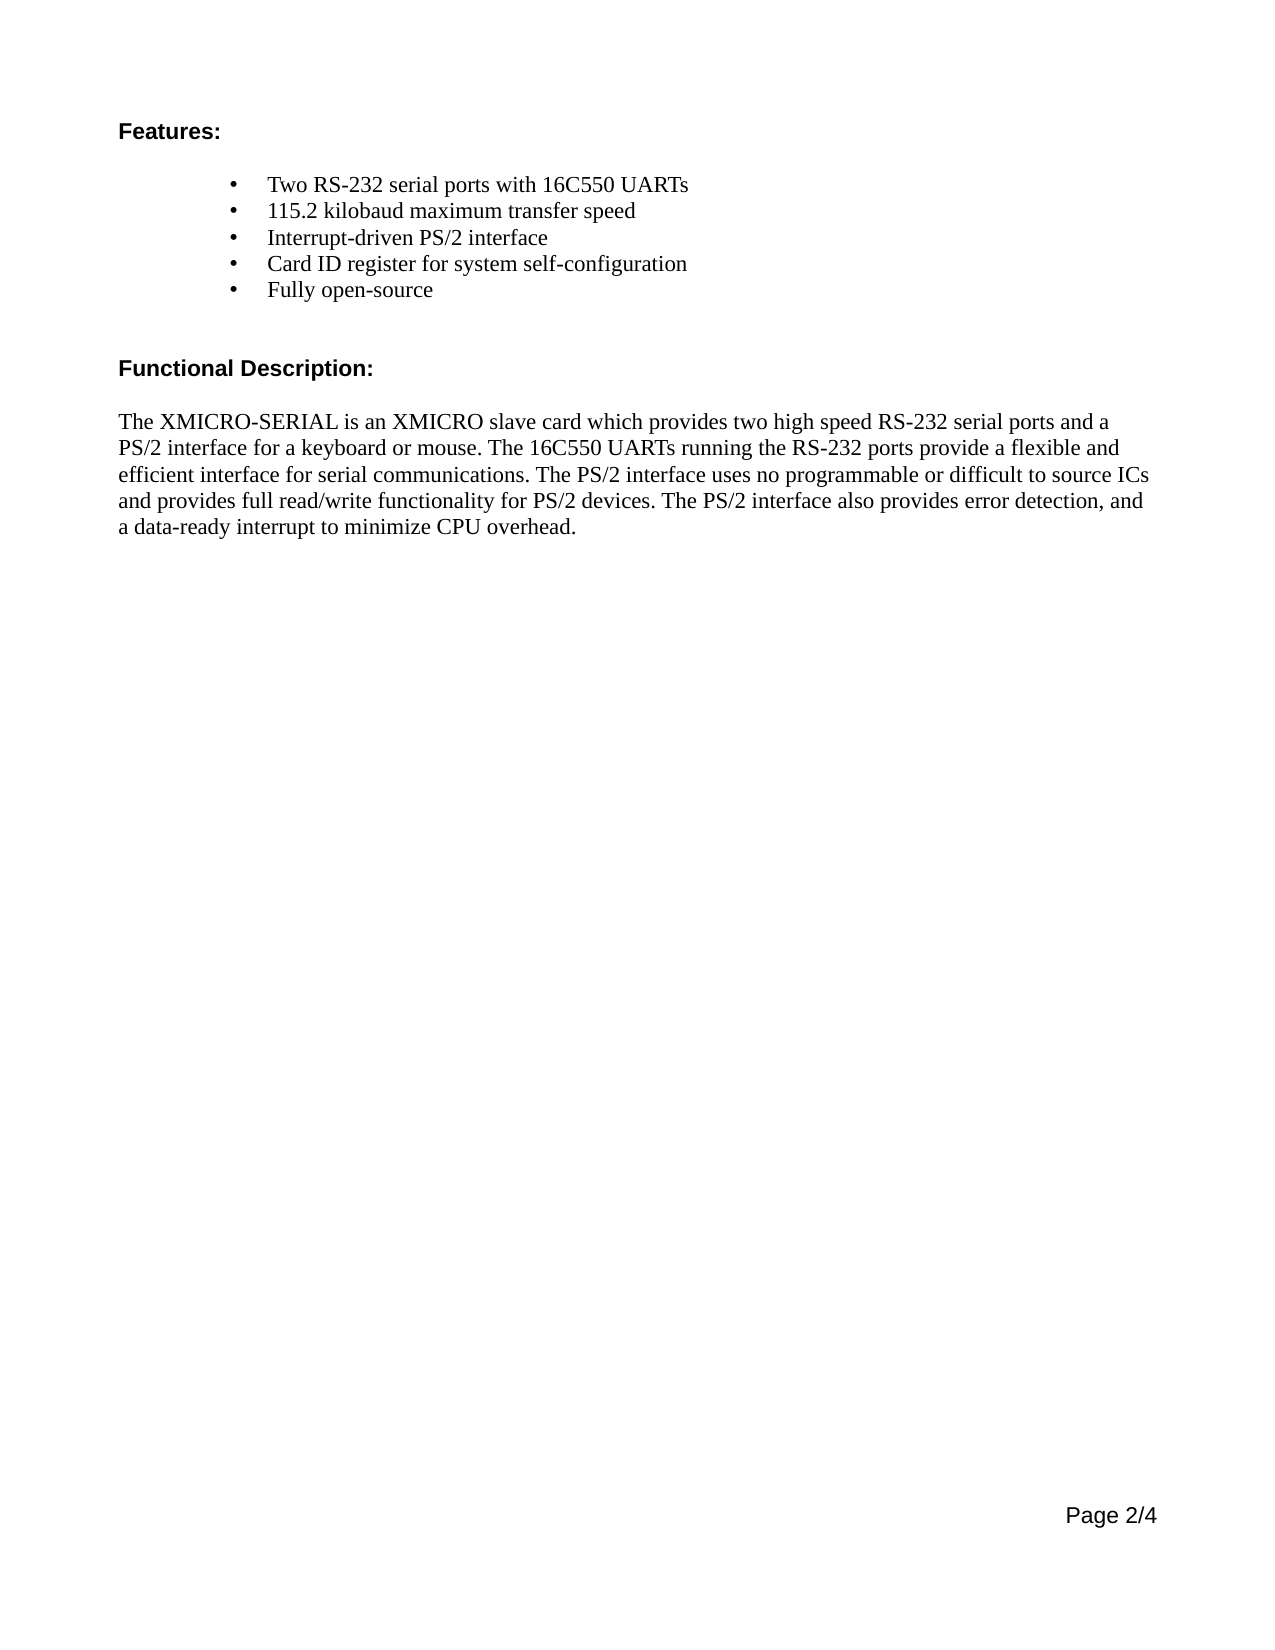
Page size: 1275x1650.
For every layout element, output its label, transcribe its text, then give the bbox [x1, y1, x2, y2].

list Interrupt-driven PS/2 interface [229, 223, 1157, 250]
list Two RS-232 serial ports with 16C550 UARTs [229, 171, 1157, 197]
text Features: [118, 118, 1157, 144]
list Fully open-source [229, 276, 1157, 303]
list Card ID register for system self-configuration [229, 250, 1157, 276]
text PS/2 interface for a keyboard or mouse. The 16C550 UARTs running the RS-232 ports provide a flexible and efficient interface for serial communications. The PS/2 interface uses no programmable or difficult to source ICs and provides full read/write functionality for PS/2 devices. The PS/2 interface also provides error detection, and a data-ready interrupt to minimize CPU overhead. [118, 434, 1157, 540]
text The XMICRO-SERIAL is an XMICRO slave card which provides two high speed RS-232 serial ports and a [118, 408, 1157, 434]
text Functional Description: [118, 355, 1157, 382]
list 115.2 kilobaud maximum transfer speed [229, 197, 1157, 223]
